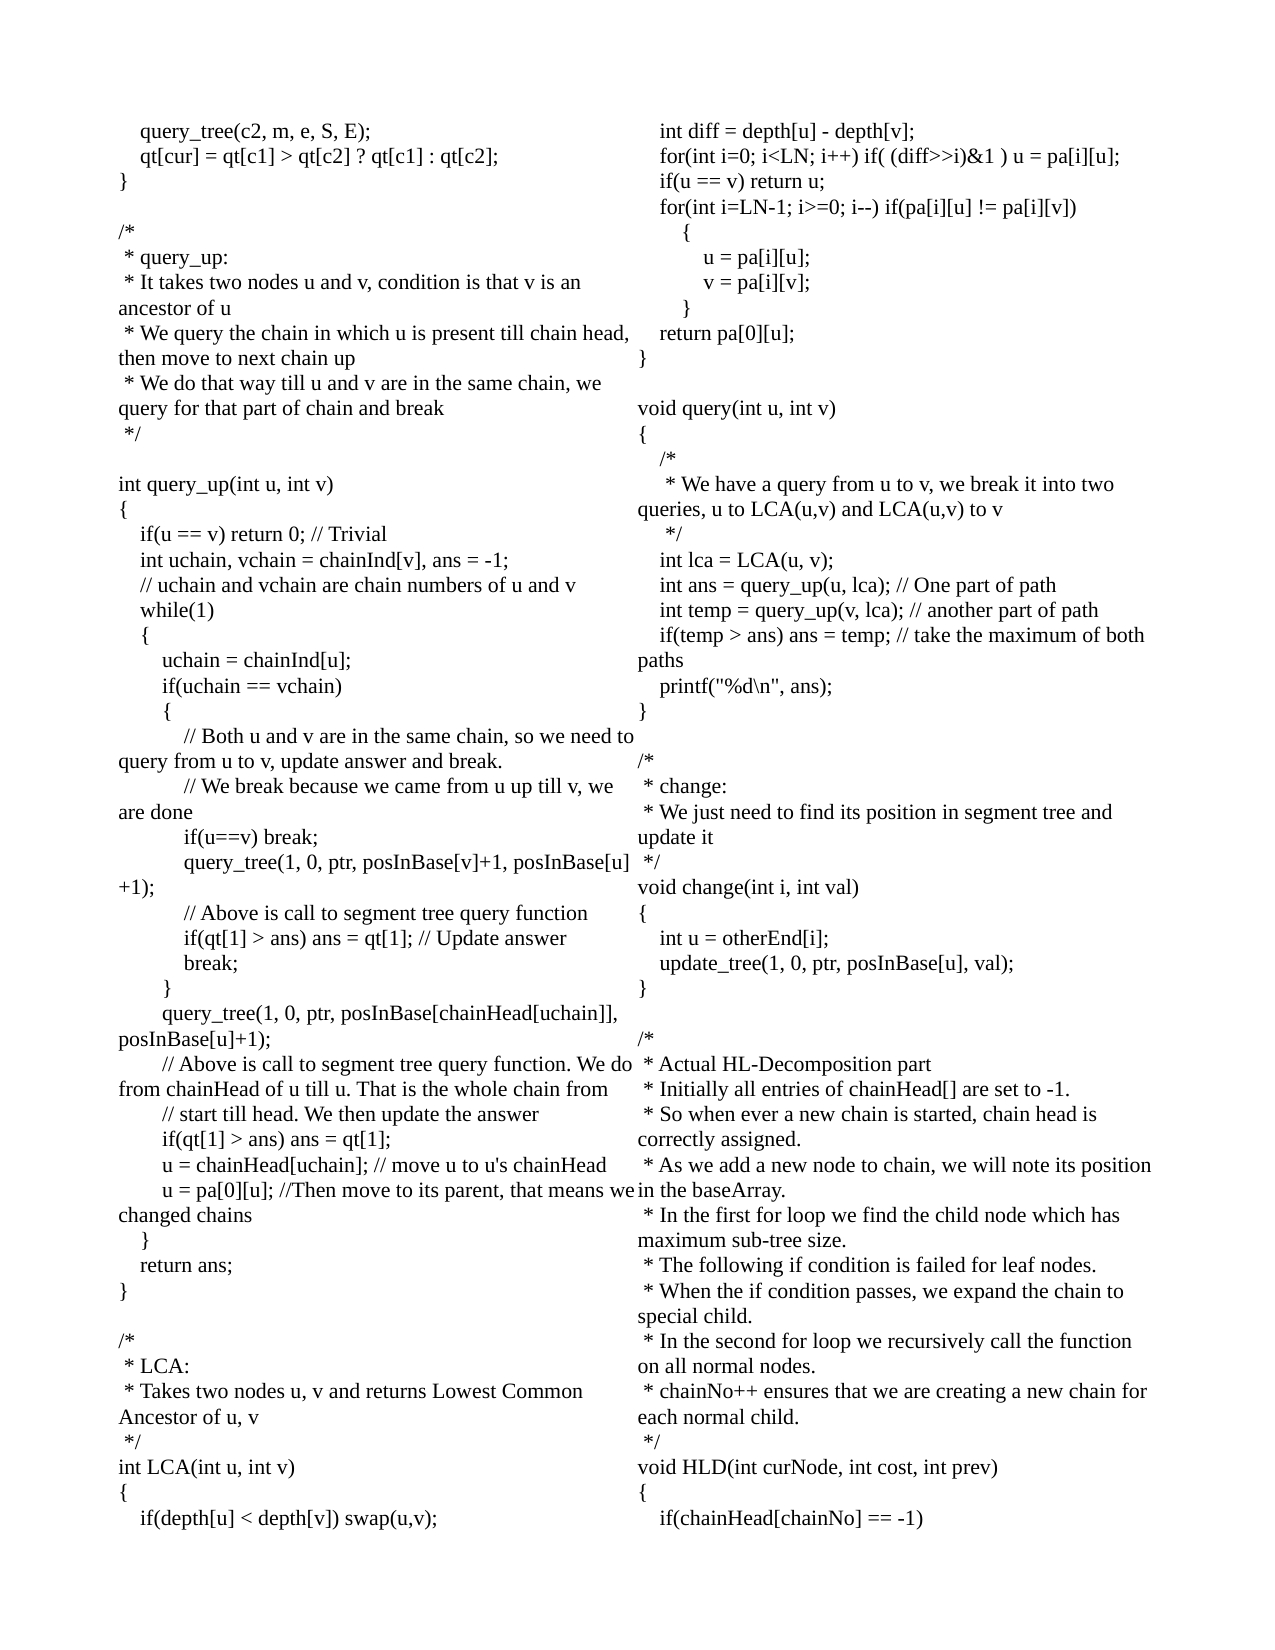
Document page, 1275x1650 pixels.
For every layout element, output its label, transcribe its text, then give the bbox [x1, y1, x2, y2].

text * We just need to find its position in segment tree and update it [637, 799, 1157, 849]
text { [637, 1479, 1157, 1504]
text * As we add a new node to chain, we will note its position in the baseArray. [637, 1152, 1157, 1202]
text * Takes two nodes u, v and returns Lowest Common Ancestor of u, v [118, 1378, 637, 1429]
text * We have a query from u to v, we break it into two queries, u to LCA(u,v) and LCA(u,v) to v [637, 471, 1157, 521]
text } [118, 168, 637, 194]
text * It takes two nodes u and v, condition is that v is an ancestor of u [118, 269, 637, 320]
text // Both u and v are in the same chain, so we need to query from u to v, update answer and break. [118, 723, 637, 773]
text return ans; [118, 1252, 637, 1278]
text } [637, 975, 1157, 1000]
text { [637, 421, 1157, 446]
text int uchain, vchain = chainInd[v], ans = -1; [118, 547, 637, 572]
text u = pa[i][u]; [637, 244, 1157, 269]
text query_tree(c2, m, e, S, E); [118, 118, 637, 143]
text v = pa[i][v]; [637, 269, 1157, 294]
text } [637, 345, 1157, 370]
text query_tree(1, 0, ptr, posInBase[chainHead[uchain]], posInBase[u]+1); [118, 1000, 637, 1051]
text int u = otherEnd[i]; [637, 925, 1157, 950]
text if(u == v) return u; [637, 168, 1157, 194]
text qt[cur] = qt[c1] > qt[c2] ? qt[c1] : qt[c2]; [118, 143, 637, 168]
text int temp = query_up(v, lca); // another part of path [637, 597, 1157, 622]
text * LCA: [118, 1353, 637, 1378]
text { [637, 219, 1157, 244]
text } [118, 1278, 637, 1303]
text * The following if condition is failed for leaf nodes. [637, 1252, 1157, 1278]
text for(int i=LN-1; i>=0; i--) if(pa[i][u] != pa[i][v]) [637, 194, 1157, 219]
text void change(int i, int val) [637, 874, 1157, 899]
text * We query the chain in which u is present till chain head, then move to next chain up [118, 320, 637, 370]
text if(u==v) break; [118, 824, 637, 849]
text query_tree(1, 0, ptr, posInBase[v]+1, posInBase[u]+1); [118, 849, 637, 899]
text return pa[0][u]; [637, 320, 1157, 345]
text } [637, 294, 1157, 320]
text /* [118, 1328, 637, 1353]
text * In the second for loop we recursively call the function on all normal nodes. [637, 1328, 1157, 1378]
text int LCA(int u, int v) [118, 1454, 637, 1479]
text // Above is call to segment tree query function [118, 899, 637, 925]
text * chainNo++ ensures that we are creating a new chain for each normal child. [637, 1378, 1157, 1429]
text while(1) [118, 597, 637, 622]
text void query(int u, int v) [637, 395, 1157, 421]
text u = chainHead[uchain]; // move u to u's chainHead [118, 1152, 637, 1177]
text * When the if condition passes, we expand the chain to special child. [637, 1278, 1157, 1328]
text void HLD(int curNode, int cost, int prev) [637, 1454, 1157, 1479]
text // We break because we came from u up till v, we are done [118, 773, 637, 824]
text */ [637, 849, 1157, 874]
text printf("%d\n", ans); [637, 673, 1157, 698]
text */ [118, 1429, 637, 1454]
text if(u == v) return 0; // Trivial [118, 521, 637, 547]
text /* [637, 1026, 1157, 1051]
text /* [637, 748, 1157, 773]
text update_tree(1, 0, ptr, posInBase[u], val); [637, 950, 1157, 975]
text if(chainHead[chainNo] == -1) [637, 1504, 1157, 1530]
text u = pa[0][u]; //Then move to its parent, that means we changed chains [118, 1177, 637, 1227]
text for(int i=0; i<LN; i++) if( (diff>>i)&1 ) u = pa[i][u]; [637, 143, 1157, 168]
text { [118, 1479, 637, 1504]
text /* [118, 219, 637, 244]
text * Actual HL-Decomposition part [637, 1051, 1157, 1076]
text // uchain and vchain are chain numbers of u and v [118, 572, 637, 597]
text if(qt[1] > ans) ans = qt[1]; // Update answer [118, 925, 637, 950]
text * query_up: [118, 244, 637, 269]
text */ [118, 421, 637, 446]
text int diff = depth[u] - depth[v]; [637, 118, 1157, 143]
text if(temp > ans) ans = temp; // take the maximum of both paths [637, 622, 1157, 673]
text } [637, 698, 1157, 723]
text */ [637, 521, 1157, 547]
text int lca = LCA(u, v); [637, 547, 1157, 572]
text { [118, 496, 637, 521]
text // start till head. We then update the answer [118, 1101, 637, 1126]
text int ans = query_up(u, lca); // One part of path [637, 572, 1157, 597]
text */ [637, 1429, 1157, 1454]
text // Above is call to segment tree query function. We do from chainHead of u till u. That is the whole chain from [118, 1051, 637, 1101]
text break; [118, 950, 637, 975]
text if(uchain == vchain) [118, 673, 637, 698]
text * We do that way till u and v are in the same chain, we query for that part of chain and break [118, 370, 637, 421]
text if(depth[u] < depth[v]) swap(u,v); [118, 1504, 637, 1530]
text /* [637, 446, 1157, 471]
text } [118, 1227, 637, 1252]
text if(qt[1] > ans) ans = qt[1]; [118, 1126, 637, 1152]
text * So when ever a new chain is started, chain head is correctly assigned. [637, 1101, 1157, 1152]
text * change: [637, 773, 1157, 799]
text int query_up(int u, int v) [118, 471, 637, 496]
text uchain = chainInd[u]; [118, 647, 637, 673]
text } [118, 975, 637, 1000]
text { [118, 622, 637, 647]
text { [637, 899, 1157, 925]
text * In the first for loop we find the child node which has maximum sub-tree size. [637, 1202, 1157, 1252]
text * Initially all entries of chainHead[] are set to -1. [637, 1076, 1157, 1101]
text { [118, 698, 637, 723]
